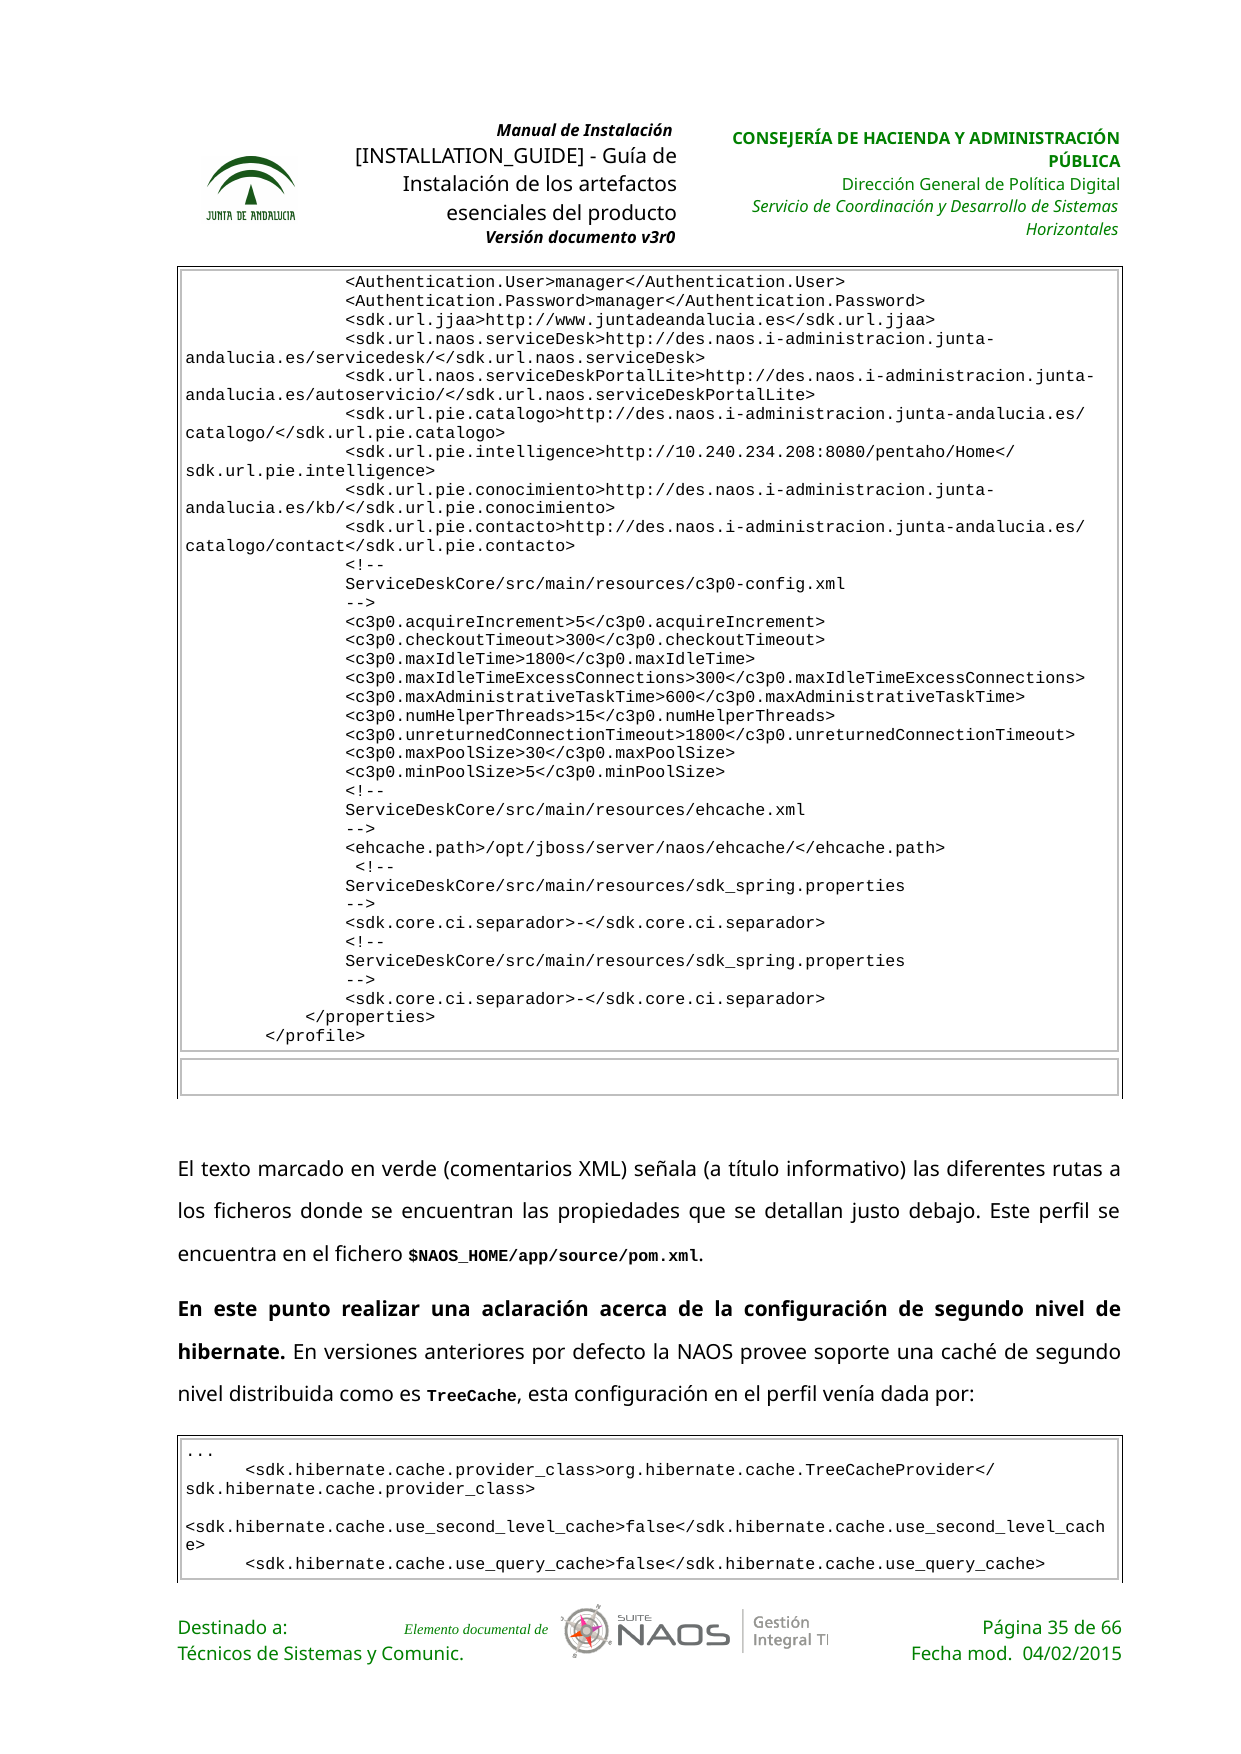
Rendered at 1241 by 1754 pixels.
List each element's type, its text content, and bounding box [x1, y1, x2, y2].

table_header <Authentication.User>manager</Authentication.User> <Authentication.Password>manager</Authentication.Password> <sdk.url.jjaa>http://www.juntadeandalucia.es</sdk.url.jjaa> <sdk.url.naos.serviceDesk>http://des.naos.i-administracion.junta-andalucia.es/servicedesk/</sdk.url.naos.serviceDesk> <sdk.url.naos.serviceDeskPortalLite>http://des.naos.i-administracion.junta-andalucia.es/autoservicio/</sdk.url.naos.serviceDeskPortalLite> <sdk.url.pie.catalogo>http://des.naos.i-administracion.junta-andalucia.es/catalogo/</sdk.url.pie.catalogo> <sdk.url.pie.intelligence>http://10.240.234.208:8080/pentaho/Home</sdk.url.pie.intelligence> <sdk.url.pie.conocimiento>http://des.naos.i-administracion.junta-andalucia.es/kb/</sdk.url.pie.conocimiento> <sdk.url.pie.contacto>http://des.naos.i-administracion.junta-andalucia.es/catalogo/contact</sdk.url.pie.contacto> <!-- ServiceDeskCore/src/main/resources/c3p0-config.xml --> <c3p0.acquireIncrement>5</c3p0.acquireIncrement> <c3p0.checkoutTimeout>300</c3p0.checkoutTimeout> <c3p0.maxIdleTime>1800</c3p0.maxIdleTime> <c3p0.maxIdleTimeExcessConnections>300</c3p0.maxIdleTimeExcessConnections> <c3p0.maxAdministrativeTaskTime>600</c3p0.maxAdministrativeTaskTime> <c3p0.numHelperThreads>15</c3p0.numHelperThreads> <c3p0.unreturnedConnectionTimeout>1800</c3p0.unreturnedConnectionTimeout> <c3p0.maxPoolSize>30</c3p0.maxPoolSize> <c3p0.minPoolSize>5</c3p0.minPoolSize> <!-- ServiceDeskCore/src/main/resources/ehcache.xml --> <ehcache.path>/opt/jboss/server/naos/ehcache/</ehcache.path> <!-- ServiceDeskCore/src/main/resources/sdk_spring.properties --> <sdk.core.ci.separador>-</sdk.core.ci.separador> <!-- ServiceDeskCore/src/main/resources/sdk_spring.properties --> <sdk.core.ci.separador>-</sdk.core.ci.separador> </properties> </profile> [178, 267, 1122, 1055]
picture [201, 156, 298, 224]
table_cell [178, 1055, 1122, 1099]
text El texto marcado en verde (comentarios XML) señala (a título informativo) las diferentes rutas a los ficheros donde se encuentran las propiedades que se detallan justo debajo. Este perfil se encuentra en el fichero $NAOS_HOME/app/source/pom.xml. [177, 1154, 1122, 1268]
picture [560, 1604, 829, 1658]
table_header ... <sdk.hibernate.cache.provider_class>org.hibernate.cache.TreeCacheProvider</sdk.hibernate.cache.provider_class> <sdk.hibernate.cache.use_second_level_cache>false</sdk.hibernate.cache.use_second_level_cache> <sdk.hibernate.cache.use_query_cache>false</sdk.hibernate.cache.use_query_cache> [178, 1436, 1122, 1583]
text En este punto realizar una aclaración acerca de la configuración de segundo nivel de hibernate. En versiones anteriores por defecto la NAOS provee soporte una caché de segundo nivel distribuida como es TreeCache, esta configuración en el perfil venía dada por: [177, 1294, 1122, 1408]
